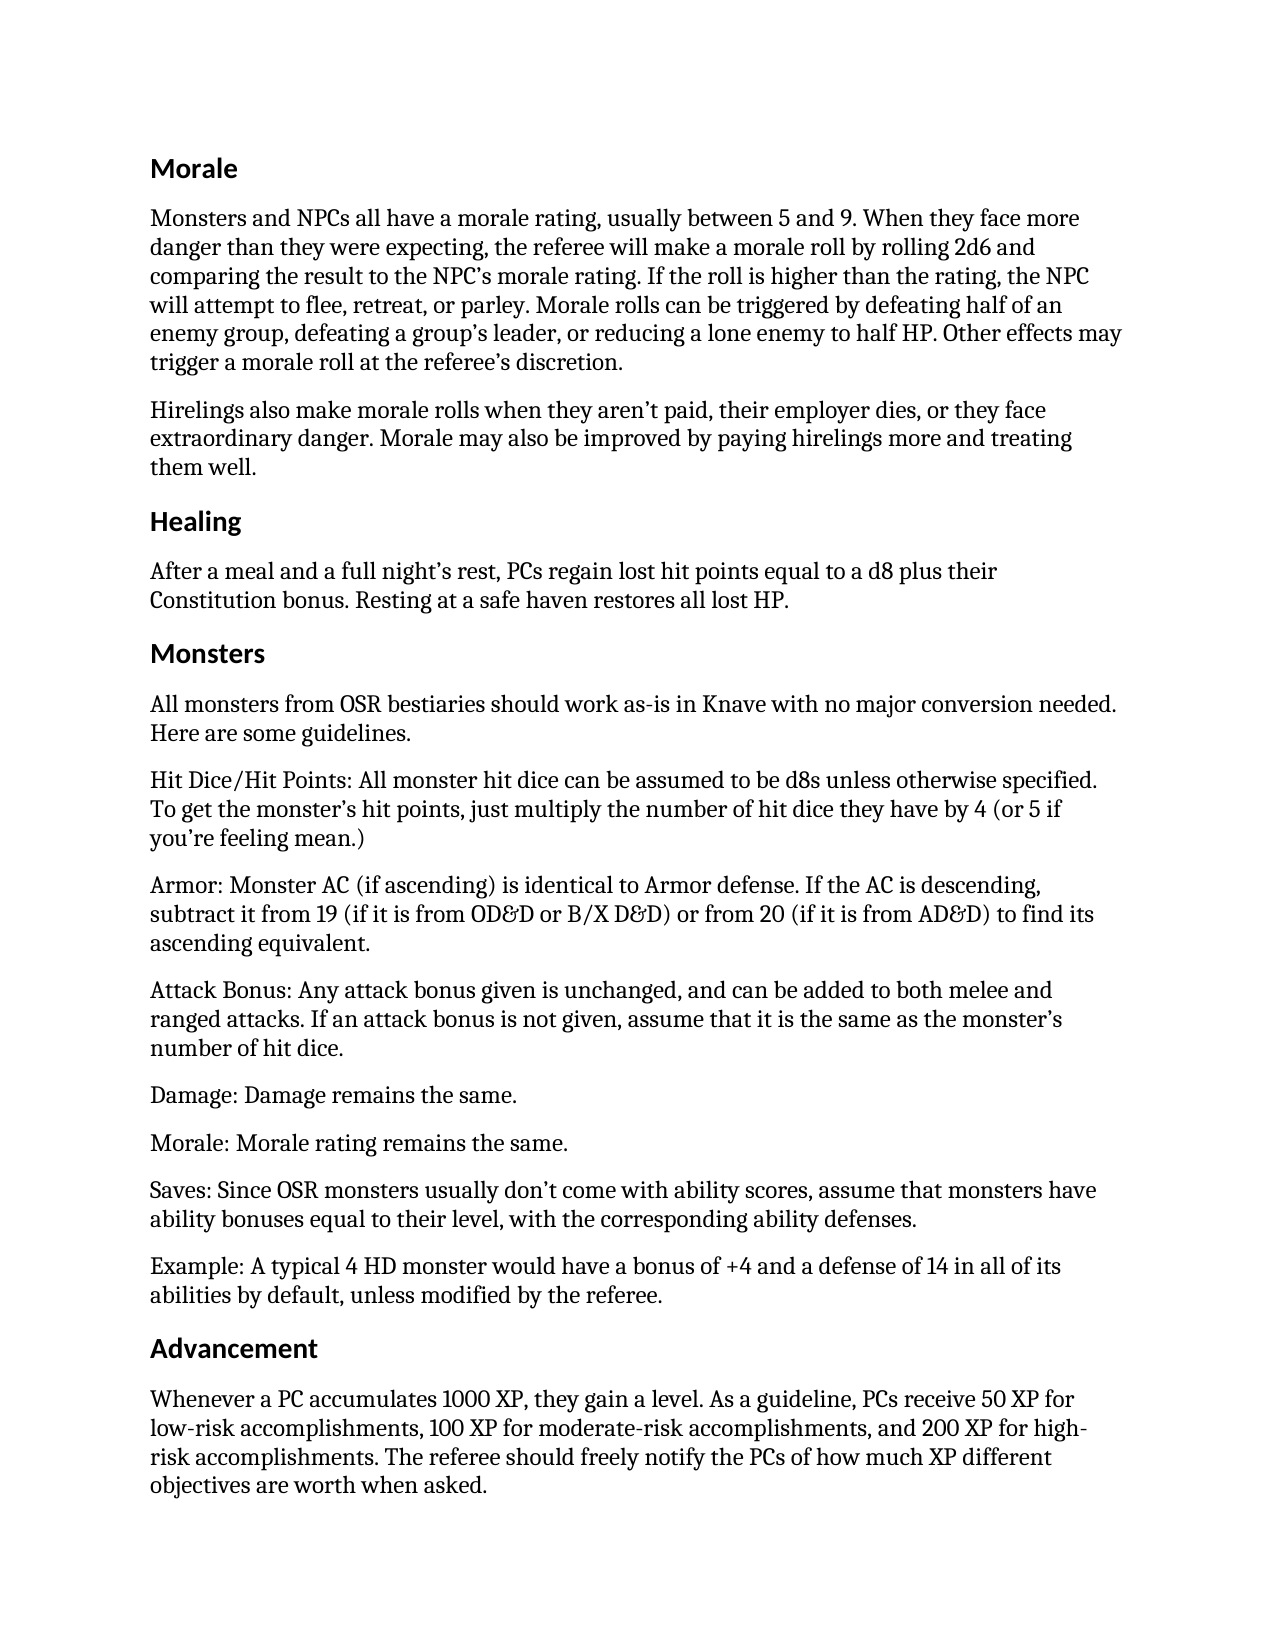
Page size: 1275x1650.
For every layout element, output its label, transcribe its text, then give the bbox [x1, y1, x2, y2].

text Whenever a PC accumulates 1000 XP, they gain a level. As a guideline, PCs receive 50 XP for low-risk accomplishments, 100 XP for moderate-risk accomplishments, and 200 XP for high-risk accomplishments. The referee should freely notify the PCs of how much XP different objectives are worth when asked. [150, 1385, 1125, 1500]
subtitle Advancement [150, 1331, 1125, 1366]
text Hirelings also make morale rolls when they aren’t paid, their employer dies, or they face extraordinary danger. Morale may also be improved by paying hirelings more and treating them well. [150, 396, 1125, 482]
text Hit Dice/Hit Points: All monster hit dice can be assumed to be d8s unless otherwise specified. To get the monster’s hit points, just multiply the number of hit dice they have by 4 (or 5 if you’re feeling mean.) [150, 766, 1125, 852]
text Example: A typical 4 HD monster would have a bonus of +4 and a defense of 14 in all of its abilities by default, unless modified by the referee. [150, 1252, 1125, 1310]
subtitle Monsters [150, 635, 1125, 671]
text Damage: Damage remains the same. [150, 1081, 1125, 1110]
text Morale: Morale rating remains the same. [150, 1128, 1125, 1157]
text Monsters and NPCs all have a morale rating, usually between 5 and 9. When they face more danger than they were expecting, the referee will make a morale roll by rolling 2d6 and comparing the result to the NPC’s morale rating. If the roll is higher than the rating, the NPC will attempt to flee, retreat, or parley. Morale rolls can be triggered by defeating half of an enemy group, defeating a group’s leader, or reducing a lone enemy to half HP. Other effects may trigger a morale roll at the referee’s discretion. [150, 204, 1125, 377]
text Armor: Monster AC (if ascending) is identical to Armor defense. If the AC is descending, subtract it from 19 (if it is from OD&D or B/X D&D) or from 20 (if it is from AD&D) to find its ascending equivalent. [150, 871, 1125, 957]
subtitle Morale [150, 150, 1125, 186]
text Saves: Since OSR monsters usually don’t come with ability scores, assume that monsters have ability bonuses equal to their level, with the corresponding ability defenses. [150, 1176, 1125, 1233]
subtitle Healing [150, 503, 1125, 538]
text Attack Bonus: Any attack bonus given is unchanged, and can be added to both melee and ranged attacks. If an attack bonus is not given, assume that it is the same as the monster’s number of hit dice. [150, 976, 1125, 1062]
text All monsters from OSR bestiaries should work as-is in Knave with no major conversion needed. Here are some guidelines. [150, 690, 1125, 747]
text After a meal and a full night’s rest, PCs regain lost hit points equal to a d8 plus their Constitution bonus. Resting at a safe haven restores all lost HP. [150, 557, 1125, 614]
